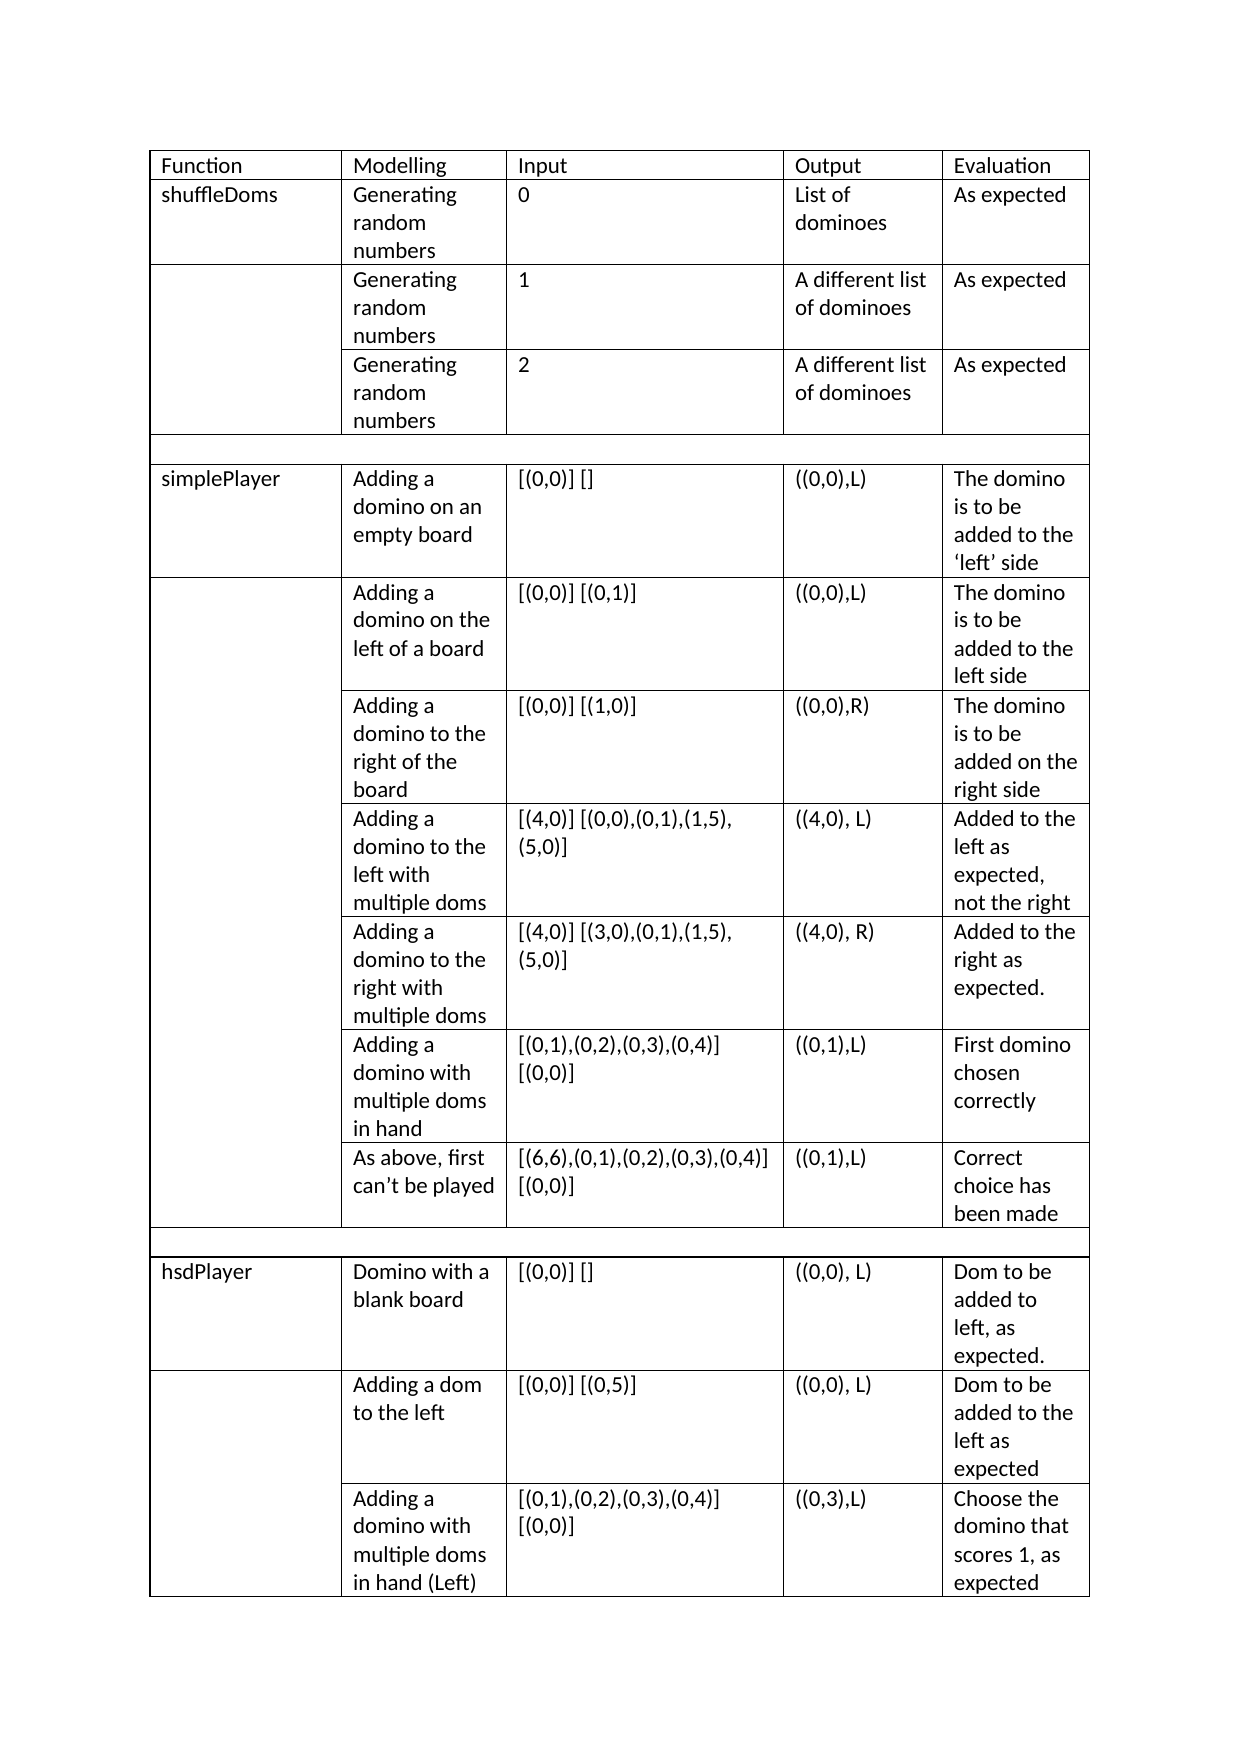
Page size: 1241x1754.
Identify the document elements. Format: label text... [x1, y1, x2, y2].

table_cell [(0,0)] [(0,5)] [507, 1371, 783, 1483]
table_cell [(0,0)] [(0,1)] [507, 578, 783, 690]
table_cell [(6,6),(0,1),(0,2),(0,3),(0,4)] [(0,0)] [507, 1143, 783, 1227]
table_cell Generating random numbers [342, 180, 506, 264]
table_cell Generating random numbers [342, 265, 506, 349]
table_header Evaluation [943, 151, 1089, 179]
table_cell [(4,0)] [(0,0),(0,1),(1,5),(5,0)] [507, 804, 783, 916]
table_cell shuffleDoms [151, 180, 341, 264]
table_cell 0 [507, 180, 783, 264]
table_cell [(0,0)] [(1,0)] [507, 691, 783, 803]
table_header Output [784, 151, 942, 179]
table_header Modelling [342, 151, 506, 179]
table_cell Domino with a blank board [342, 1258, 506, 1369]
table_cell First domino chosen correctly [943, 1030, 1089, 1142]
table_cell Adding a domino to the right of the board [342, 691, 506, 803]
table_cell ((0,0),L) [784, 578, 942, 690]
table_cell Correct choice has been made [943, 1143, 1089, 1227]
table_cell 2 [507, 350, 783, 434]
table_header Function [151, 151, 341, 179]
table_cell Adding a domino to the left with multiple doms [342, 804, 506, 916]
table_cell ((0,0),R) [784, 691, 942, 803]
table_cell Adding a domino on the left of a board [342, 578, 506, 690]
table_cell List of dominoes [784, 180, 942, 264]
table_cell Adding a dom to the left [342, 1371, 506, 1483]
table_cell 1 [507, 265, 783, 349]
table_cell A different list of dominoes [784, 350, 942, 434]
table_cell Adding a domino with multiple doms in hand (Left) [342, 1484, 506, 1596]
table_cell Dom to be added to left, as expected. [943, 1258, 1089, 1369]
table_cell ((0,1),L) [784, 1143, 942, 1227]
table_cell ((0,0), L) [784, 1371, 942, 1483]
table_cell simplePlayer [151, 465, 341, 577]
table_cell The domino is to be added to the ‘left’ side [943, 465, 1089, 577]
table_header Input [507, 151, 783, 179]
table_cell [151, 578, 341, 1227]
table_cell [(0,0)] [] [507, 1258, 783, 1369]
table_cell As expected [943, 350, 1089, 434]
table_cell [151, 435, 1089, 463]
table_cell [151, 265, 341, 434]
table_cell [(0,1),(0,2),(0,3),(0,4)] [(0,0)] [507, 1484, 783, 1596]
table_cell Generating random numbers [342, 350, 506, 434]
table_cell [151, 1371, 341, 1596]
table_cell The domino is to be added to the left side [943, 578, 1089, 690]
table_cell hsdPlayer [151, 1258, 341, 1369]
table_cell The domino is to be added on the right side [943, 691, 1089, 803]
table_cell Choose the domino that scores 1, as expected [943, 1484, 1089, 1596]
table_cell ((0,0), L) [784, 1258, 942, 1369]
table_cell Dom to be added to the left as expected [943, 1371, 1089, 1483]
table_cell ((0,3),L) [784, 1484, 942, 1596]
table_cell As expected [943, 265, 1089, 349]
table_cell Adding a domino to the right with multiple doms [342, 917, 506, 1029]
table_cell [(0,0)] [] [507, 465, 783, 577]
table_cell ((4,0), L) [784, 804, 942, 916]
table_cell [151, 1228, 1089, 1256]
table_cell Added to the right as expected. [943, 917, 1089, 1029]
table_cell As above, first can’t be played [342, 1143, 506, 1227]
table_cell ((4,0), R) [784, 917, 942, 1029]
table_cell [(0,1),(0,2),(0,3),(0,4)] [(0,0)] [507, 1030, 783, 1142]
table_cell A different list of dominoes [784, 265, 942, 349]
table_cell ((0,0),L) [784, 465, 942, 577]
table_cell Adding a domino with multiple doms in hand [342, 1030, 506, 1142]
table_cell [(4,0)] [(3,0),(0,1),(1,5),(5,0)] [507, 917, 783, 1029]
table_cell ((0,1),L) [784, 1030, 942, 1142]
table_cell Adding a domino on an empty board [342, 465, 506, 577]
table_cell Added to the left as expected, not the right [943, 804, 1089, 916]
table_cell As expected [943, 180, 1089, 264]
